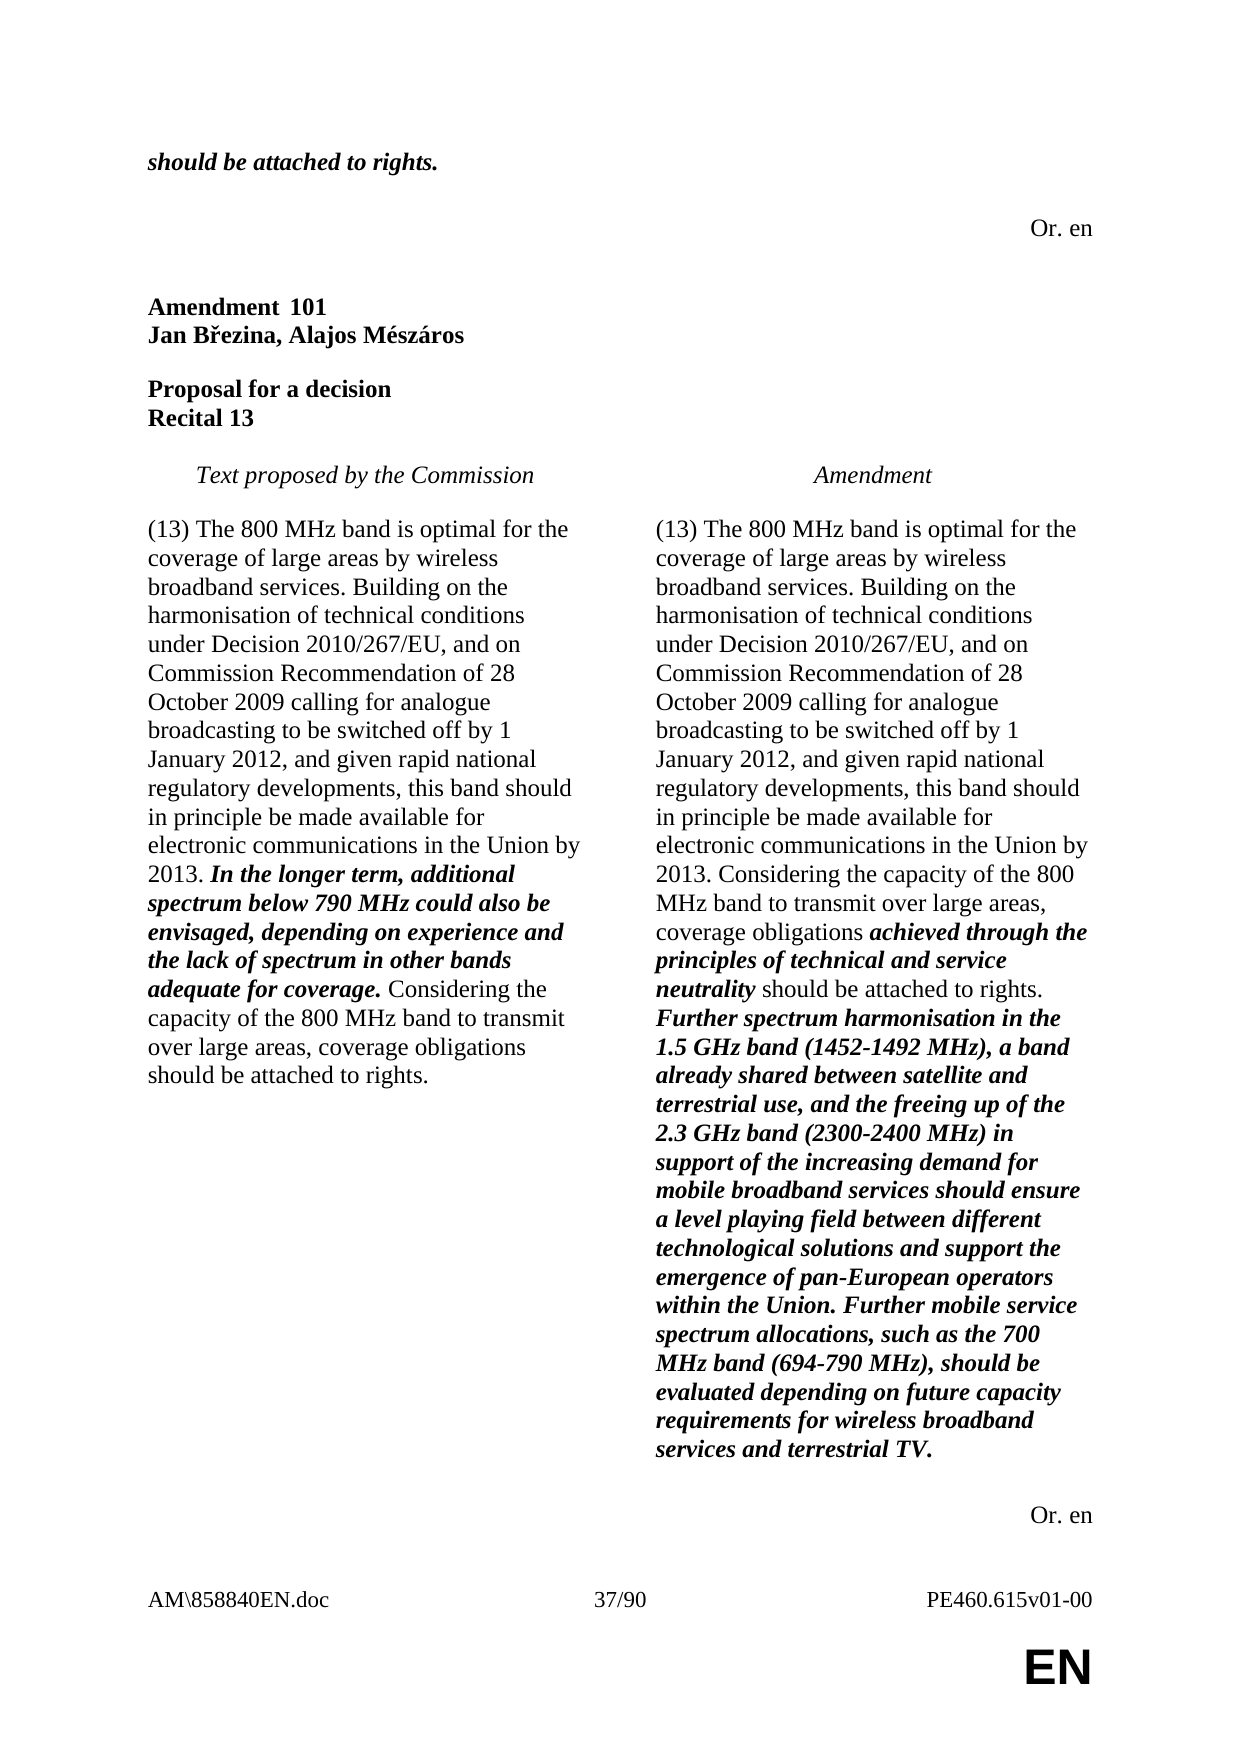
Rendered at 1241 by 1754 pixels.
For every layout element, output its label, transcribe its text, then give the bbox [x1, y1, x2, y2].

text <DocAmend>Proposal for a decision</DocAmend> [148, 374, 1093, 403]
text <Article>Recital 13 </Article> [148, 403, 1093, 432]
text <Amend>Amendment <NumAm>101</NumAm> [148, 292, 1093, 321]
table_cell (13) The 800 MHz band is optimal for the coverage of large areas by wireless broadband services. Building on the harmonisation of technical conditions under Decision 2010/267/EU, and on Commission Recommendation of 28 October 2009 calling for analogue broadcasting to be switched off by 1 January 2012, and given rapid national regulatory developments, this band should in principle be made available for electronic communications in the Union by 2013. Considering the capacity of the 800 MHz band to transmit over large areas, coverage obligations achieved through the principles of technical and service neutrality should be attached to rights. Further spectrum harmonisation in the 1.5 GHz band (1452-1492 MHz), a band already shared between satellite and terrestrial use, and the freeing up of the 2.3 GHz band (2300-2400 MHz) in support of the increasing demand for mobile broadband services should ensure a level playing field between different technological solutions and support the emergence of pan-European operators within the Union. Further mobile service spectrum allocations, such as the 700 MHz band (694-790 MHz), should be evaluated depending on future capacity requirements for wireless broadband services and terrestrial TV. [620, 514, 1128, 1476]
table_header [112, 432, 1128, 461]
table_cell Text proposed by the Commission [112, 461, 620, 514]
table_cell should be attached to rights. [112, 147, 620, 188]
table_cell [620, 147, 1128, 188]
table_cell (13) The 800 MHz band is optimal for the coverage of large areas by wireless broadband services. Building on the harmonisation of technical conditions under Decision 2010/267/EU, and on Commission Recommendation of 28 October 2009 calling for analogue broadcasting to be switched off by 1 January 2012, and given rapid national regulatory developments, this band should in principle be made available for electronic communications in the Union by 2013. In the longer term, additional spectrum below 790 MHz could also be envisaged, depending on experience and the lack of spectrum in other bands adequate for coverage. Considering the capacity of the 800 MHz band to transmit over large areas, coverage obligations should be attached to rights. [112, 514, 620, 1476]
text <Members>Jan Březina, Alajos Mészáros</Members> [148, 321, 1093, 349]
text Or. <Original>{EN}en</Original> [148, 213, 1093, 242]
text Or. <Original>{EN}en</Original> [148, 1501, 1093, 1529]
table_cell Amendment [620, 461, 1128, 514]
